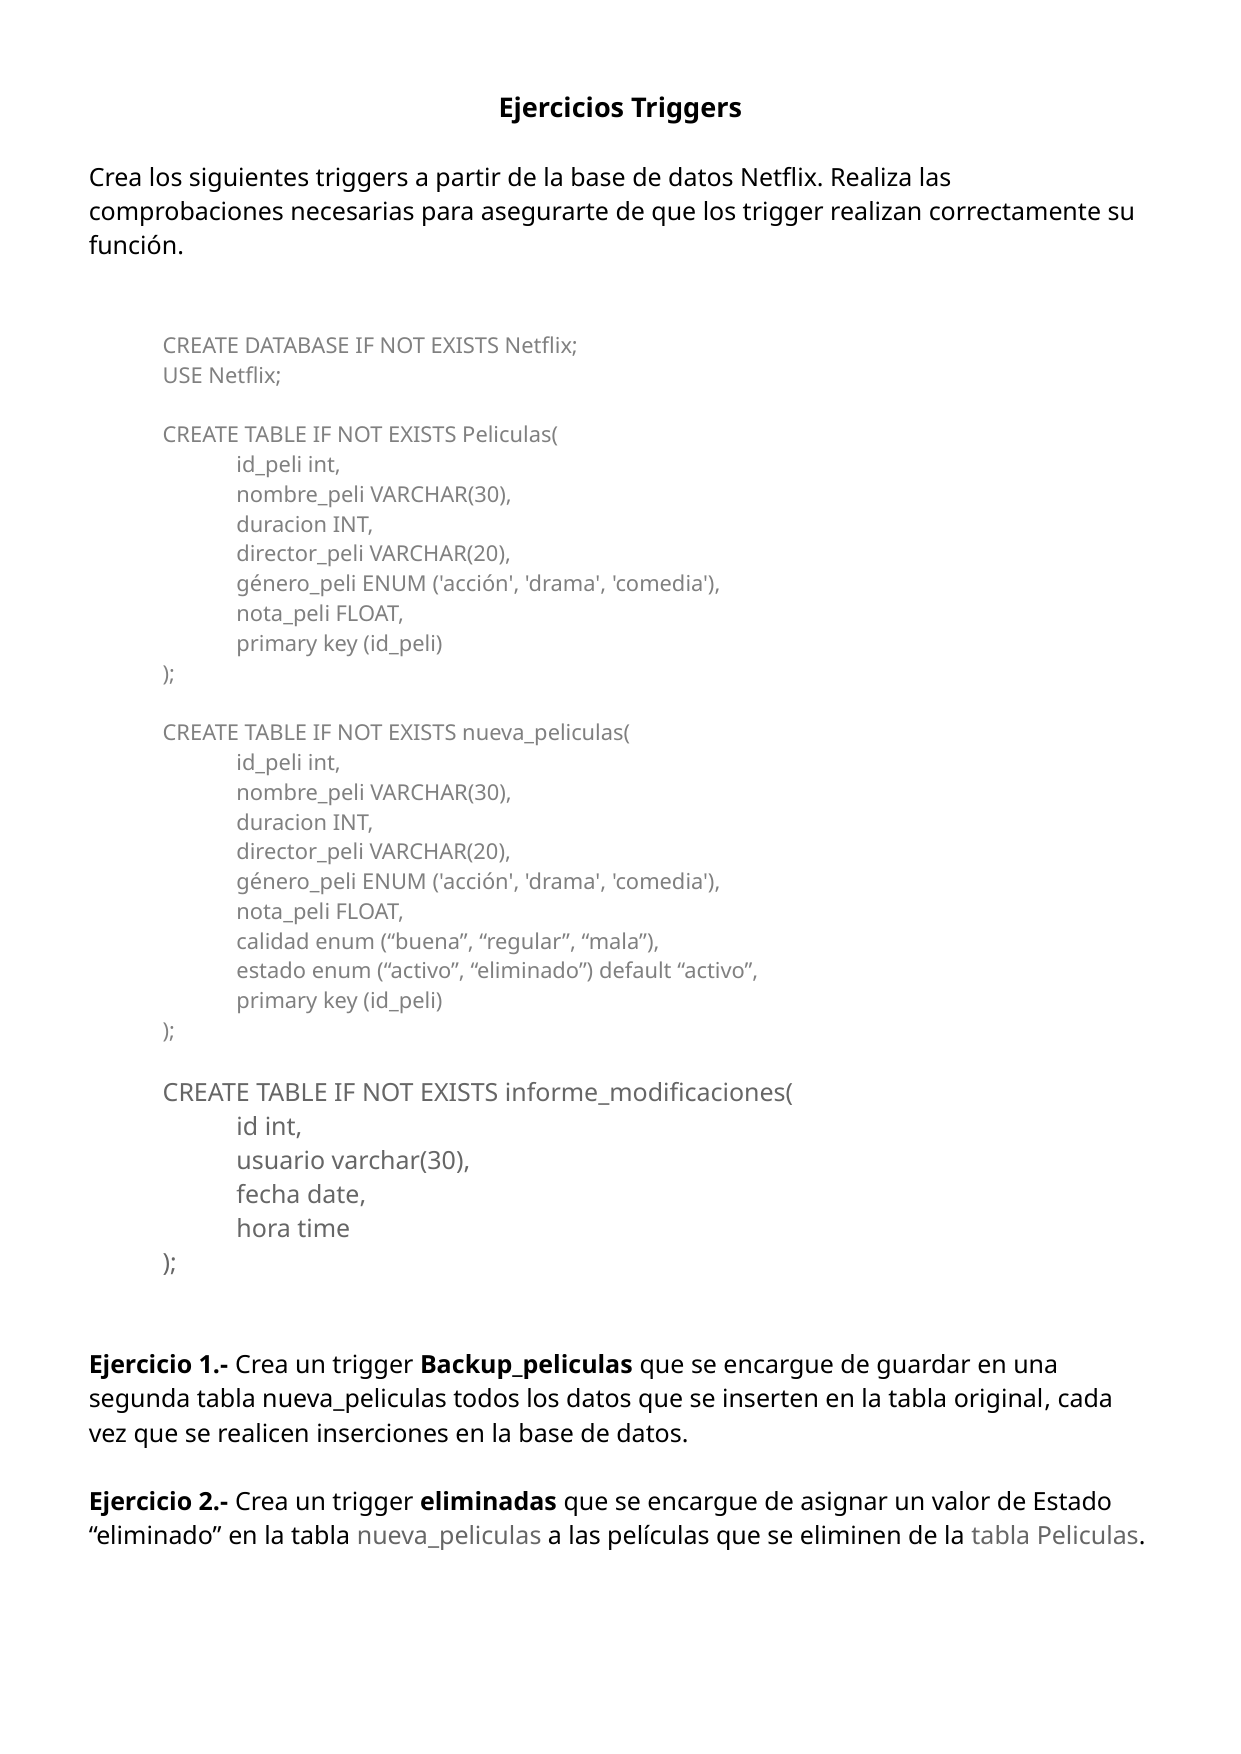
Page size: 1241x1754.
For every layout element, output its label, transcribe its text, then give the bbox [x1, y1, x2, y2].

text CREATE TABLE IF NOT EXISTS nueva_peliculas( id_peli int, nombre_peli VARCHAR(30), duracion INT, director_peli VARCHAR(20), género_peli ENUM ('acción', 'drama', 'comedia'), nota_peli FLOAT, [162, 717, 1152, 926]
text Ejercicios Triggers [88, 88, 1152, 125]
text CREATE TABLE IF NOT EXISTS informe_modificaciones( [88, 1074, 1152, 1109]
text Crea los siguientes triggers a partir de la base de datos Netflix. Realiza las comprobaciones necesarias para asegurarte de que los trigger realizan correctamente su función. [88, 159, 1152, 262]
text Ejercicio 1.- Crea un trigger Backup_peliculas que se encargue de guardar en una segunda tabla nueva_peliculas todos los datos que se inserten en la tabla original, cada vez que se realicen inserciones en la base de datos. [88, 1347, 1152, 1449]
text usuario varchar(30), [88, 1143, 1152, 1177]
text fecha date, [88, 1177, 1152, 1211]
text ); [88, 1245, 1152, 1279]
text estado enum (“activo”, “eliminado”) default “activo”, primary key (id_peli) ); [162, 955, 1152, 1045]
text CREATE DATABASE IF NOT EXISTS Netflix; USE Netflix; CREATE TABLE IF NOT EXISTS Peliculas( id_peli int, nombre_peli VARCHAR(30), duracion INT, director_peli VARCHAR(20), género_peli ENUM ('acción', 'drama', 'comedia'), nota_peli FLOAT, primary key (id_peli) ); [162, 330, 1152, 687]
text hora time [88, 1211, 1152, 1245]
text calidad enum (“buena”, “regular”, “mala”), [162, 926, 1152, 955]
text Ejercicio 2.- Crea un trigger eliminadas que se encargue de asignar un valor de Estado “eliminado” en la tabla nueva_peliculas a las películas que se eliminen de la tabla Peliculas. [88, 1483, 1152, 1551]
text id int, [88, 1109, 1152, 1143]
